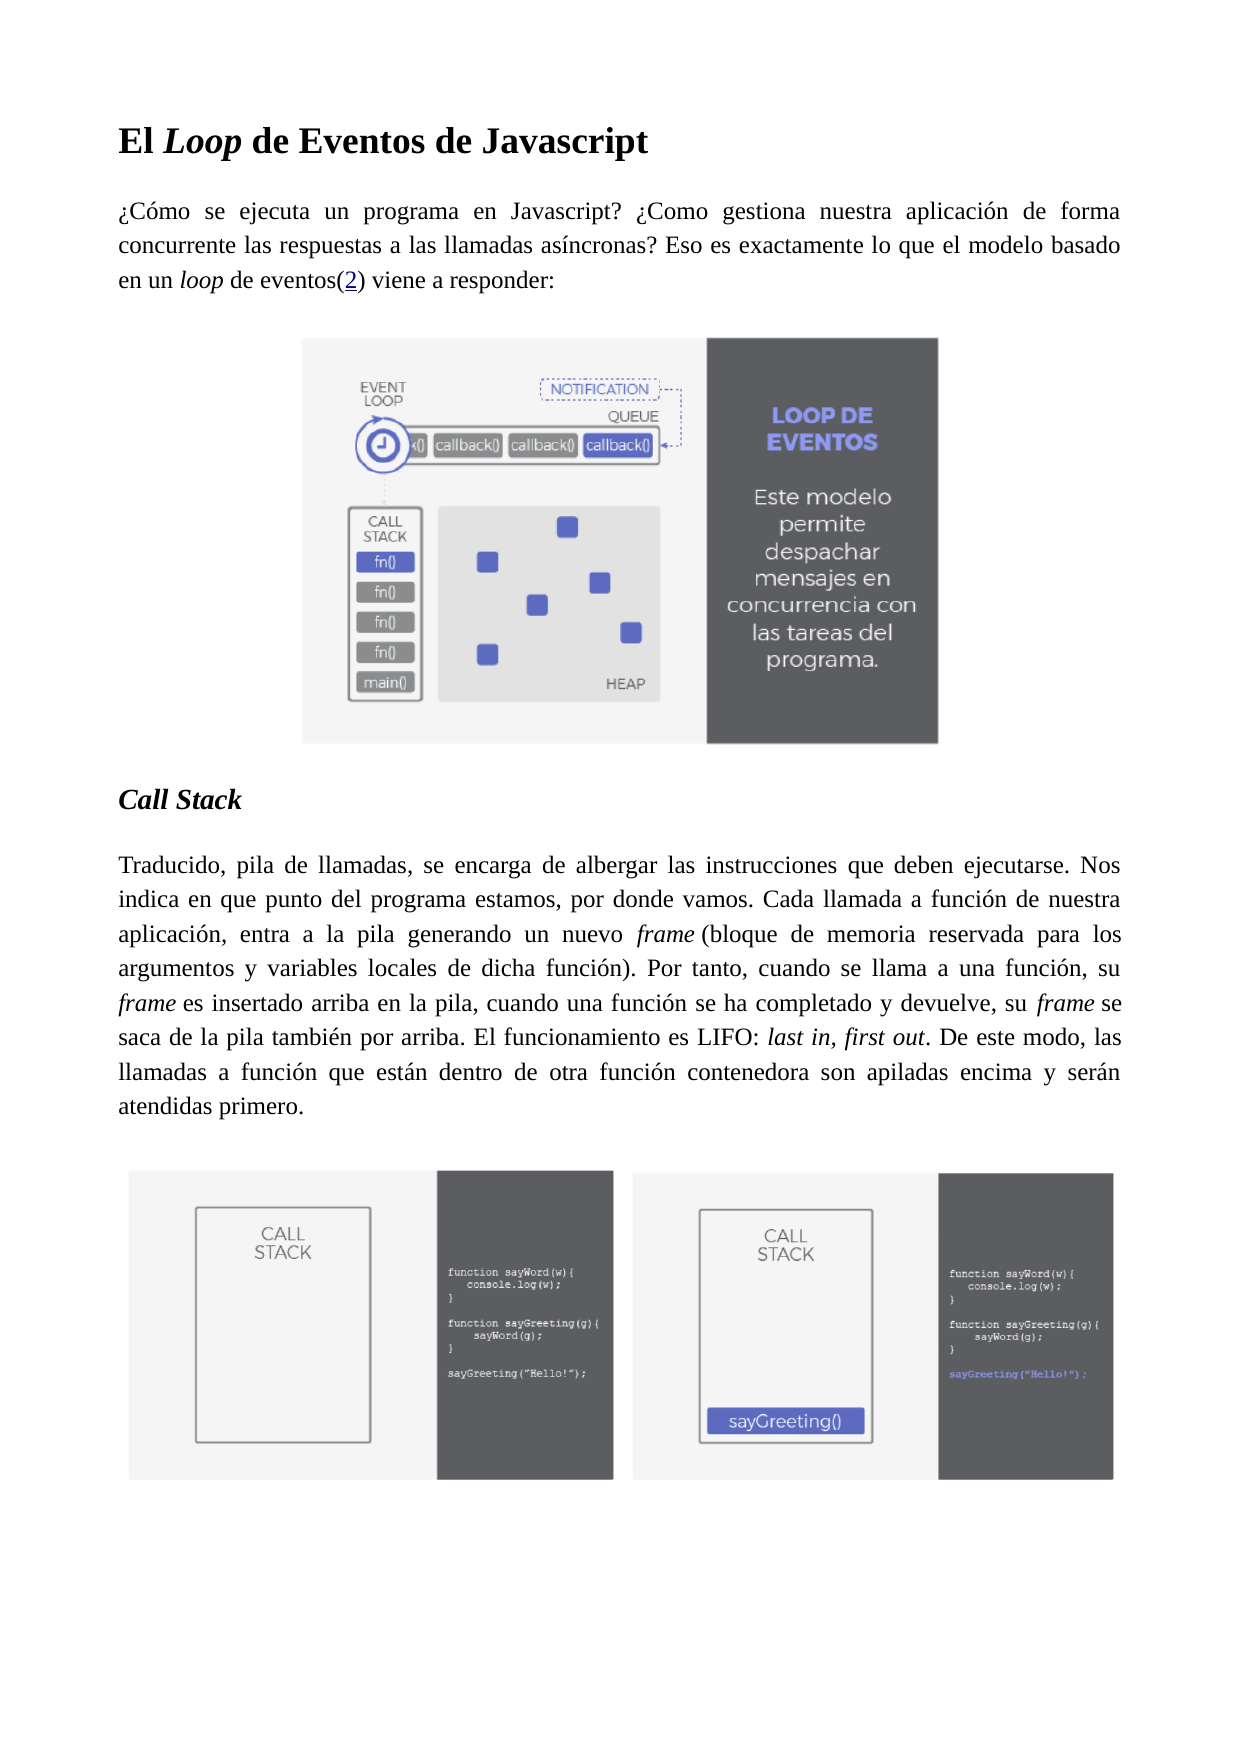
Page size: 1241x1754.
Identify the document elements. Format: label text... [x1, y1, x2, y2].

table_header [118, 1160, 620, 1520]
text Traducido, pila de llamadas, se encarga de albergar las instrucciones que deben ejecutarse. Nos indica en que punto del programa estamos, por donde vamos. Cada llamada a función de nuestra aplicación, entra a la pila generando un nuevo frame (bloque de memoria reservada para los argumentos y variables locales de dicha función). Por tanto, cuando se llama a una función, su frame es insertado arriba en la pila, cuando una función se ha completado y devuelve, su frame se saca de la pila también por arriba. El funcionamiento es LIFO: last in, first out. De este modo, las llamadas a función que están dentro de otra función contenedora son apiladas encima y serán atendidas primero. [118, 850, 1122, 1120]
table_header [620, 1160, 1122, 1520]
text ¿Cómo se ejecuta un programa en Javascript? ¿Como gestiona nuestra aplicación de forma concurrente las respuestas a las llamadas asíncronas? Eso es exactamente lo que el modelo basado en un loop de eventos(2) viene a responder: [118, 196, 1122, 293]
picture [298, 333, 942, 750]
subtitle El Loop de Eventos de Javascript [118, 118, 1122, 161]
picture [123, 1166, 615, 1482]
picture [625, 1166, 1117, 1486]
subtitle Call Stack [118, 782, 1122, 815]
